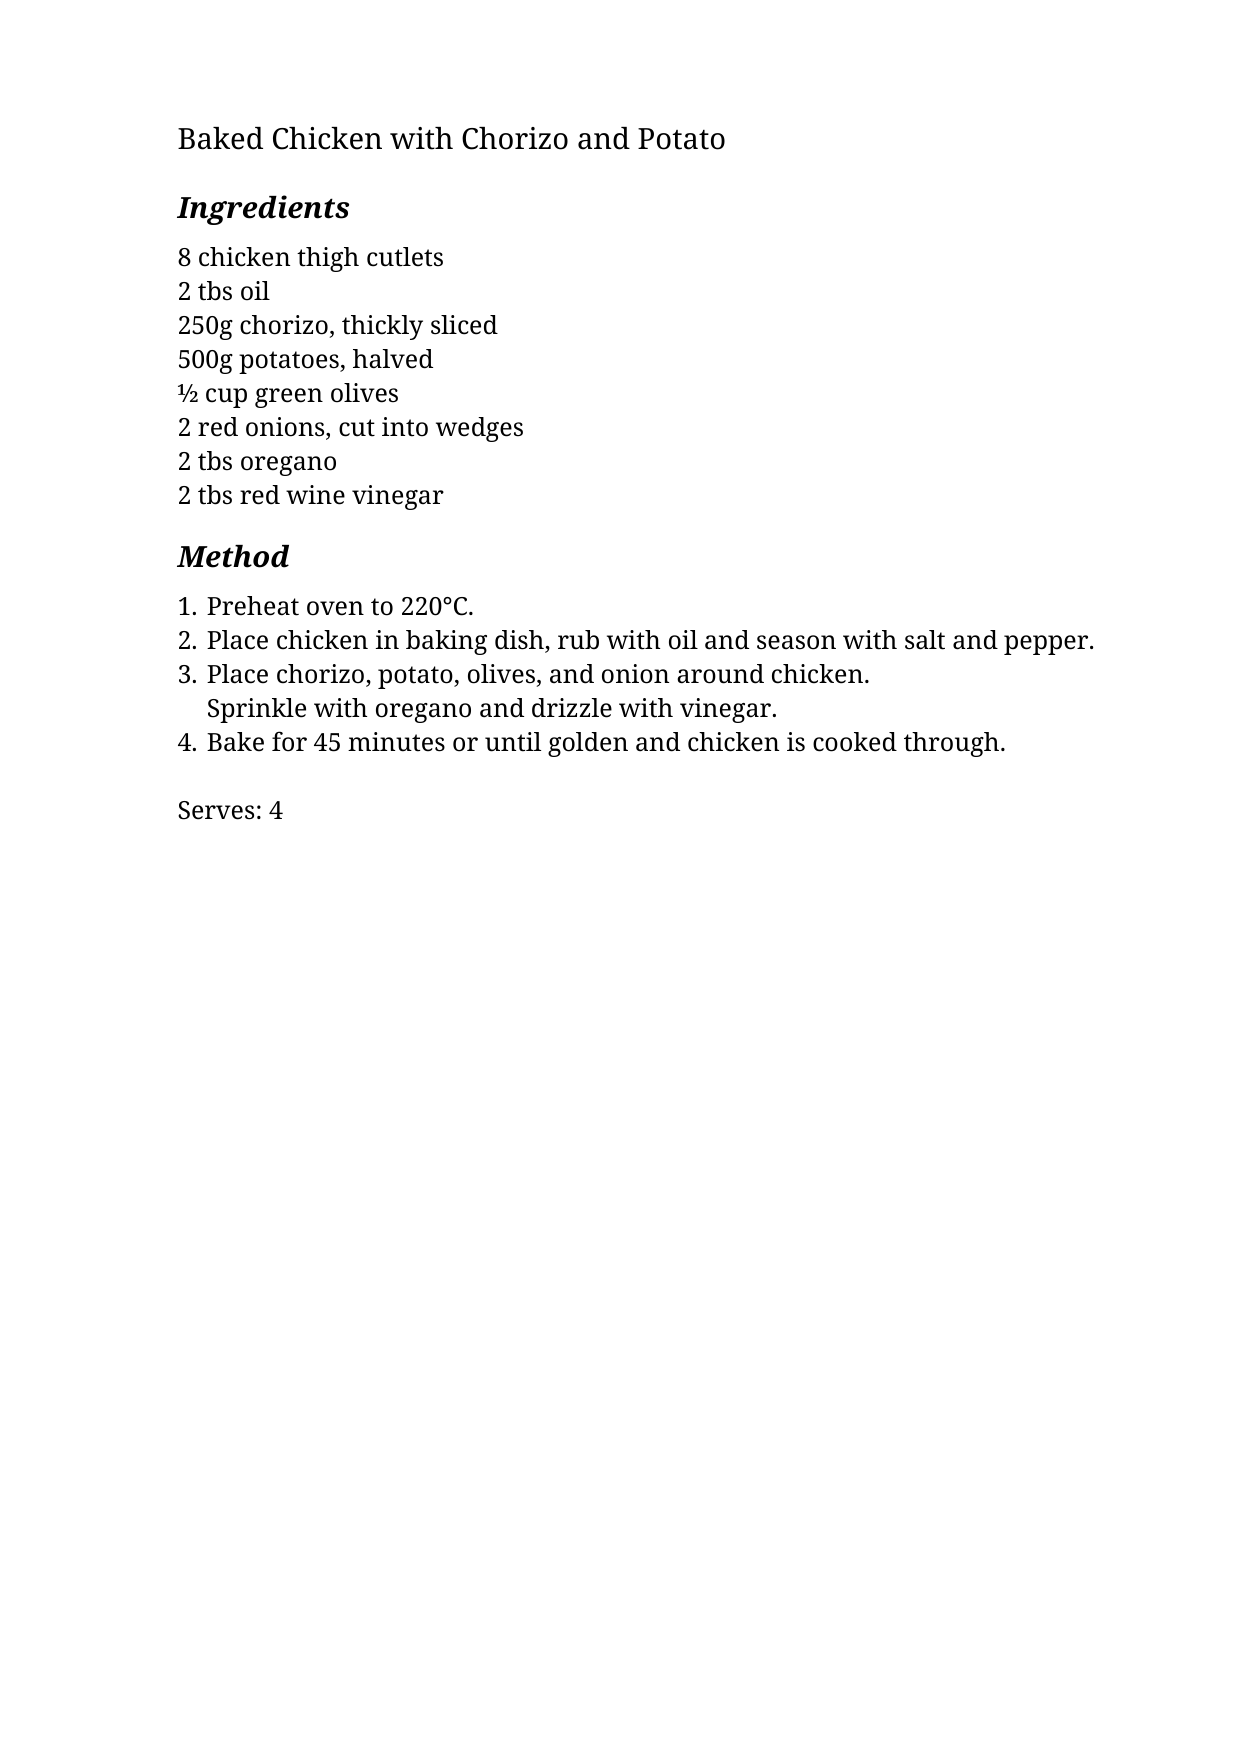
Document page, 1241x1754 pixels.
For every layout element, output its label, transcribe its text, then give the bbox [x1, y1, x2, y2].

text 250g chorizo, thickly sliced [177, 308, 1122, 342]
text 8 chicken thigh cutlets [177, 240, 1122, 274]
list Place chorizo, potato, olives, and onion around chicken. Sprinkle with oregano and drizzle with vinegar. [177, 657, 1122, 724]
text 2 tbs red wine vinegar [177, 477, 1122, 511]
subtitle Method [177, 536, 1122, 576]
text 2 tbs oil [177, 274, 1122, 308]
text 2 tbs oregano [177, 443, 1122, 477]
text Serves: 4 [177, 792, 1122, 826]
text 2 red onions, cut into wedges [177, 409, 1122, 443]
subtitle Ingredients [177, 187, 1122, 227]
text 500g potatoes, halved [177, 342, 1122, 376]
list Bake for 45 minutes or until golden and chicken is cooked through. [177, 724, 1122, 758]
list Place chicken in baking dish, rub with oil and season with salt and pepper. [177, 623, 1122, 657]
text ½ cup green olives [177, 376, 1122, 409]
list Preheat oven to 220°C. [177, 589, 1122, 623]
